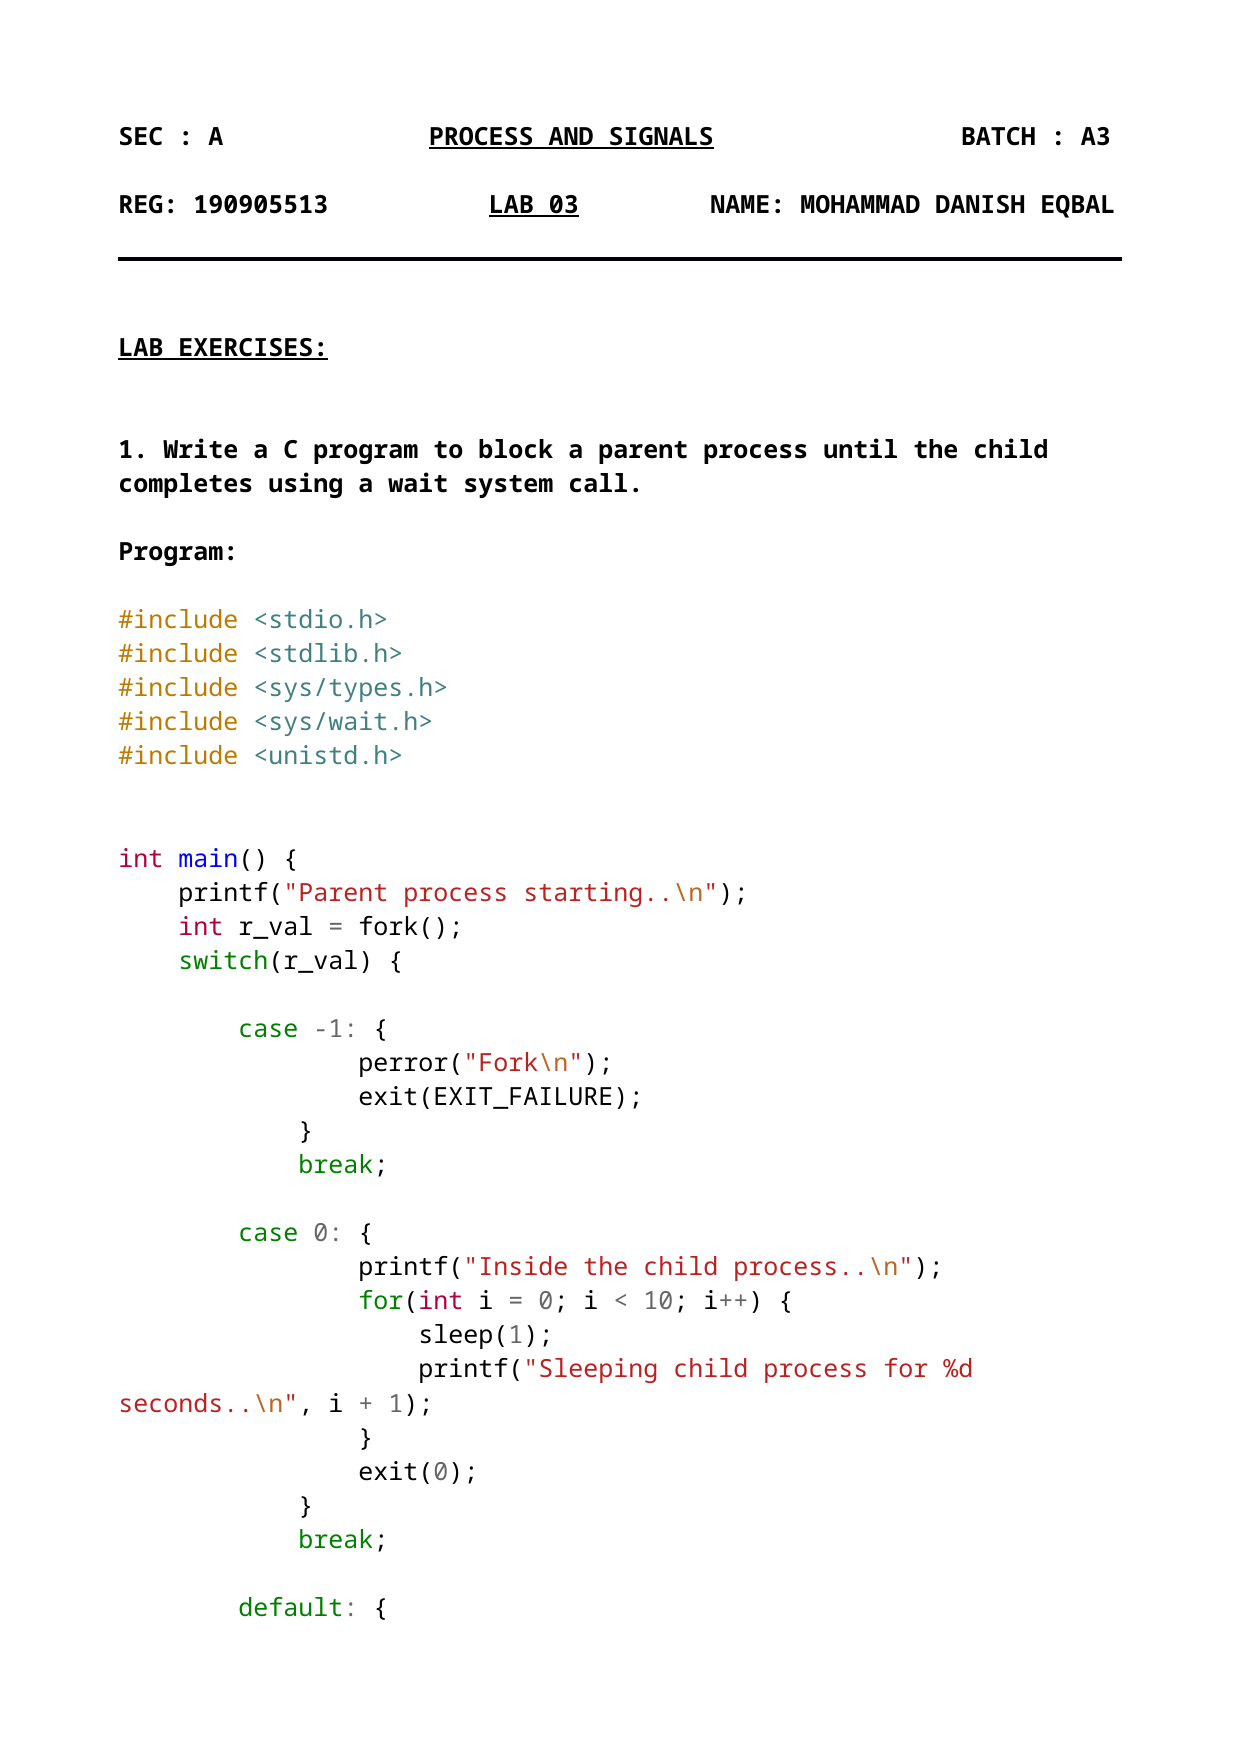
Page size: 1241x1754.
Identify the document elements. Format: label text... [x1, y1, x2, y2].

text LAB EXERCISES: [118, 329, 1122, 363]
text int r_val = fork(); [118, 908, 1122, 942]
text } [118, 1419, 1122, 1453]
text exit(EXIT_FAILURE); [118, 1079, 1122, 1113]
text #include <stdlib.h> [118, 636, 1122, 670]
text switch(r_val) { [118, 942, 1122, 976]
text case -1: { [118, 1011, 1122, 1044]
text case 0: { [118, 1215, 1122, 1249]
text default: { [118, 1589, 1122, 1624]
text } [118, 1487, 1122, 1521]
text printf("Sleeping child process for %d seconds..\n", i + 1); [118, 1351, 1122, 1419]
text Program: [118, 534, 1122, 568]
text printf("Parent process starting..\n"); [118, 874, 1122, 908]
text printf("Inside the child process..\n"); [118, 1249, 1122, 1283]
text } [118, 1113, 1122, 1147]
text 1. Write a C program to block a parent process until the child completes using a wait system call. [118, 431, 1122, 499]
text break; [118, 1147, 1122, 1181]
text sleep(1); [118, 1317, 1122, 1351]
text #include <sys/wait.h> [118, 704, 1122, 738]
text exit(0); [118, 1453, 1122, 1487]
text for(int i = 0; i < 10; i++) { [118, 1283, 1122, 1317]
text #include <stdio.h> [118, 602, 1122, 636]
text #include <sys/types.h> [118, 670, 1122, 704]
text break; [118, 1521, 1122, 1556]
text REG: 190905513 LAB 03 NAME: MOHAMMAD DANISH EQBAL [118, 186, 1122, 220]
text perror("Fork\n"); [118, 1044, 1122, 1079]
text int main() { [118, 840, 1122, 874]
text #include <unistd.h> [118, 738, 1122, 772]
text SEC : A PROCESS AND SIGNALS BATCH : A3 [118, 118, 1122, 152]
